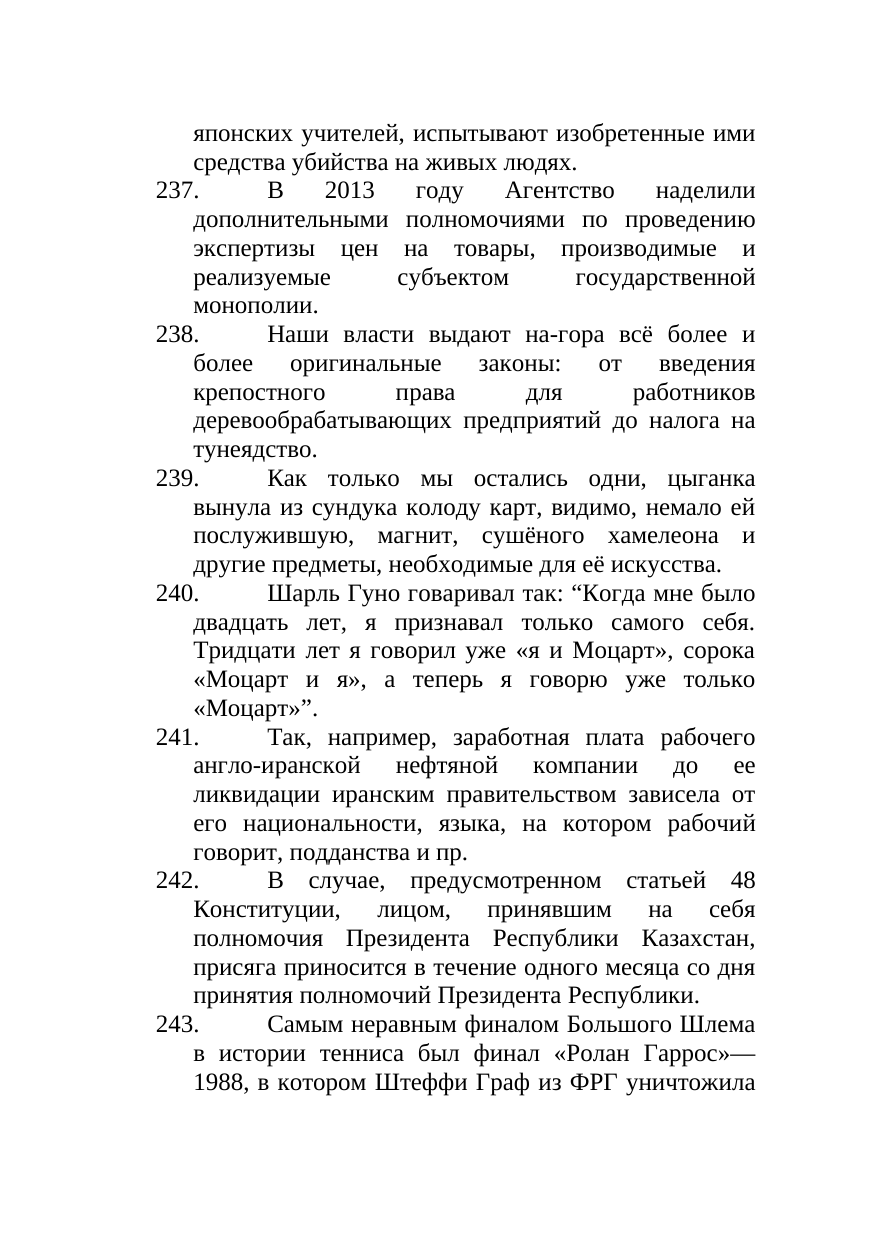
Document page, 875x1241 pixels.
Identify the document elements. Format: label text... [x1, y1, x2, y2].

list В случае, предусмотренном статьей 48 Конституции, лицом, принявшим на себя полномочия Президента Республики Казахстан, присяга приносится в течение одного месяца со дня принятия полномочий Президента Республики. [156, 866, 756, 1009]
list Так, например, заработная плата рабочего англо-иранской нефтяной компании до ее ликвидации иранским правительством зависела от его национальности, языка, на котором рабочий говорит, подданства и пр. [156, 722, 756, 866]
list Как только мы остались одни, цыганка вынула из сундука колоду карт, видимо, немало ей послужившую, магнит, сушёного хамелеона и другие предметы, необходимые для её искусства. [156, 463, 756, 578]
list японских учителей, испытывают изобретенные ими средства убийства на живых людях. [156, 118, 756, 176]
list В 2013 году Агентство наделили дополнительными полномочиями по проведению экспертизы цен на товары, производимые и реализуемые субъектом государственной монополии. [156, 176, 756, 319]
list Шарль Гуно говаривал так: “Когда мне было двадцать лет, я признавал только самого себя. Тридцати лет я говорил уже «я и Моцарт», сорока «Моцарт и я», а теперь я говорю уже только «Моцарт»”. [156, 578, 756, 722]
list Самым неравным финалом Большого Шлема в истории тенниса был финал «Ролан Гаррос»—1988, в котором Штеффи Граф из ФРГ уничтожила [156, 1009, 756, 1096]
list Наши власти выдают на-гора всё более и более оригинальные законы: от введения крепостного права для работников деревообрабатывающих предприятий до налога на тунеядство. [156, 319, 756, 463]
